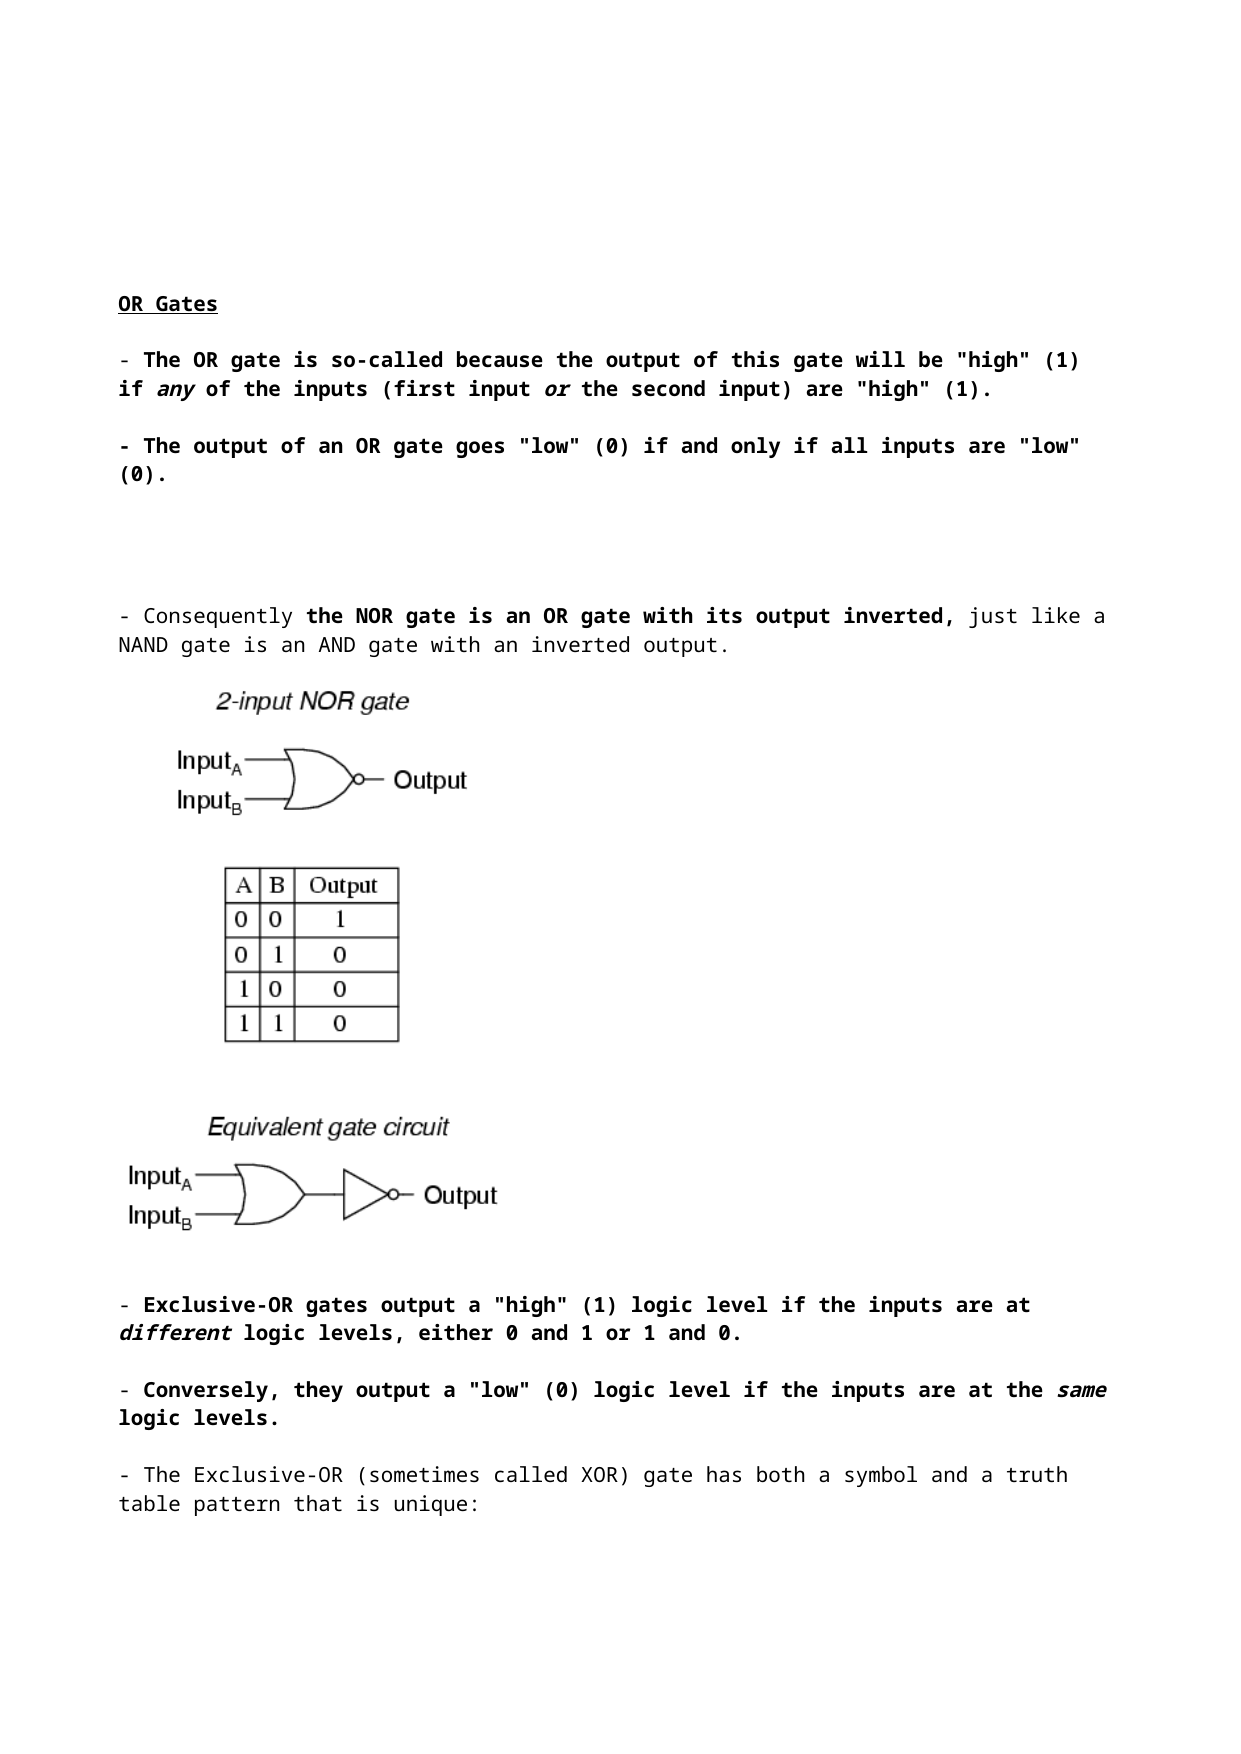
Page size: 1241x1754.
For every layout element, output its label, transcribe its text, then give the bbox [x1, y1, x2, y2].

text - The Exclusive-OR (sometimes called XOR) gate has both a symbol and a truth table pattern that is unique: [118, 1460, 1122, 1517]
text - Conversely, they output a "low" (0) logic level if the inputs are at the same logic levels. [118, 1375, 1122, 1432]
text - Exclusive-OR gates output a "high" (1) logic level if the inputs are at different logic levels, either 0 and 1 or 1 and 0. [118, 1290, 1122, 1347]
picture [118, 686, 504, 1233]
text - The output of an OR gate goes "low" (0) if and only if all inputs are "low" (0). [118, 431, 1122, 488]
text - Consequently the NOR gate is an OR gate with its output inverted, just like a NAND gate is an AND gate with an inverted output. [118, 602, 1122, 658]
text - The OR gate is so-called because the output of this gate will be "high" (1) if any of the inputs (first input or the second input) are "high" (1). [118, 346, 1122, 402]
text OR Gates [118, 289, 1122, 317]
